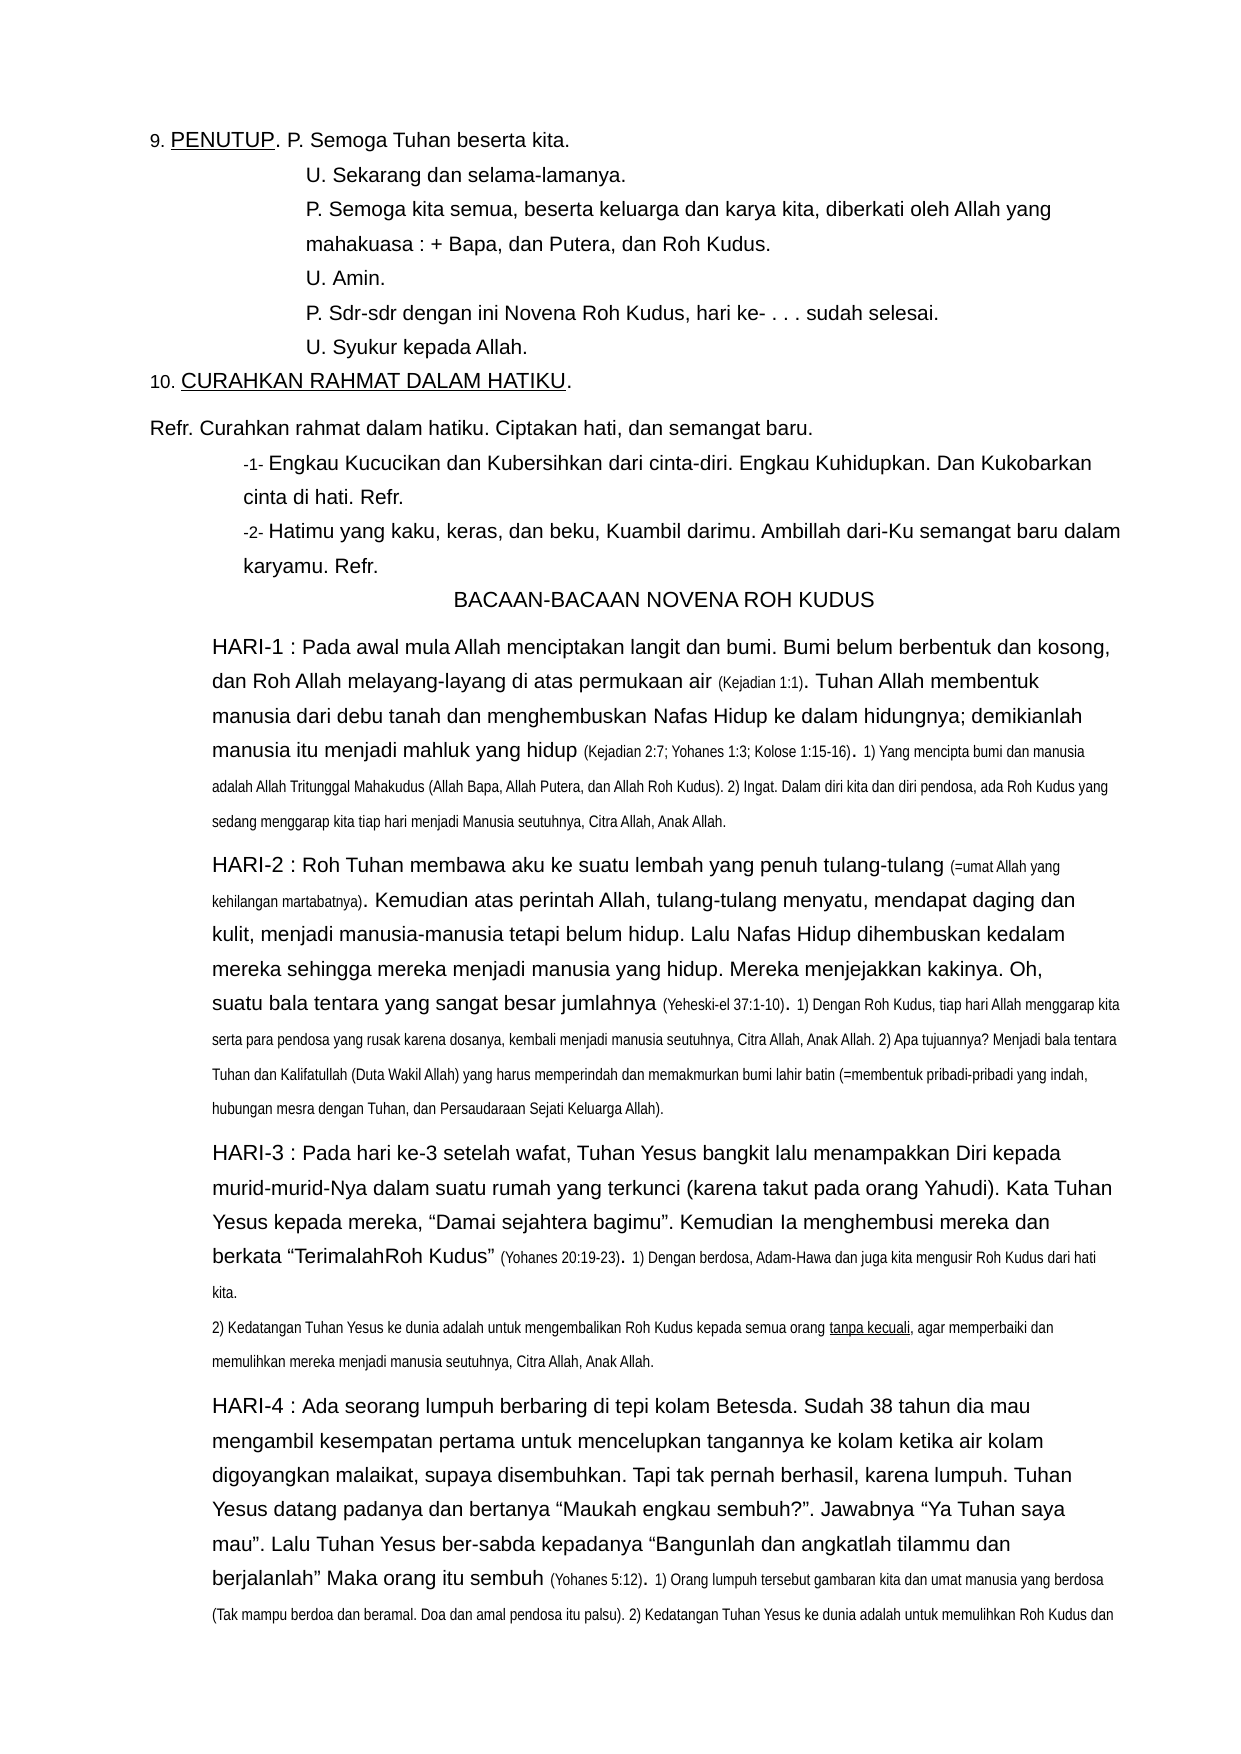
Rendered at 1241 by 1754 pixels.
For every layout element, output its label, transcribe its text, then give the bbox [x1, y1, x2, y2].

text 2) Kedatangan Tuhan Yesus ke dunia adalah untuk mengembalikan Roh Kudus kepada semua orang tanpa kecuali, agar memperbaiki dan memulihkan mereka menjadi manusia seutuhnya, Citra Allah, Anak Allah. [212, 1302, 1122, 1371]
text Refr. Curahkan rahmat dalam hatiku. Ciptakan hati, dan semangat baru. [149, 406, 1122, 440]
text HARI-3 : Pada hari ke-3 setelah wafat, Tuhan Yesus bangkit lalu menampakkan Diri kepada murid-murid-Nya dalam suatu rumah yang terkunci (karena takut pada orang Yahudi). Kata Tuhan Yesus kepada mereka, “Damai sejahtera bagimu”. Kemudian Ia menghembusi mereka dan berkata “TerimalahRoh Kudus” (Yohanes 20:19-23). 1) Dengan berdosa, Adam-Hawa dan juga kita mengusir Roh Kudus dari hati kita. [212, 1131, 1122, 1302]
text -2- Hatimu yang kaku, keras, dan beku, Kuambil darimu. Ambillah dari-Ku semangat baru dalam karyamu. Refr. [243, 509, 1122, 577]
text P. Sdr-sdr dengan ini Novena Roh Kudus, hari ke- . . . sudah selesai. [306, 290, 1122, 324]
text 10. CURAHKAN RAHMAT DALAM HATIKU. [149, 359, 1122, 393]
text U. Syukur kepada Allah. [306, 324, 1122, 359]
text HARI-2 : Roh Tuhan membawa aku ke suatu lembah yang penuh tulang-tulang (=umat Allah yang kehilangan martabatnya). Kemudian atas perintah Allah, tulang-tulang menyatu, mendapat daging dan kulit, menjadi manusia-manusia tetapi belum hidup. Lalu Nafas Hidup dihembuskan kedalam mereka sehingga mereka menjadi manusia yang hidup. Mereka menjejakkan kakinya. Oh, suatu bala tentara yang sangat besar jumlahnya (Yeheski-el 37:1-10). 1) Dengan Roh Kudus, tiap hari Allah menggarap kita serta para pendosa yang rusak karena dosanya, kembali menjadi manusia seutuhnya, Citra Allah, Anak Allah. 2) Apa tujuannya? Menjadi bala tentara Tuhan dan Kalifatullah (Duta Wakil Allah) yang harus memperindah dan memakmurkan bumi lahir batin (=membentuk pribadi-pribadi yang indah, hubungan mesra dengan Tuhan, dan Persaudaraan Sejati Keluarga Allah). [212, 843, 1122, 1118]
text HARI-1 : Pada awal mula Allah menciptakan langit dan bumi. Bumi belum berbentuk dan kosong, dan Roh Allah melayang-layang di atas permukaan air (Kejadian 1:1). Tuhan Allah membentuk manusia dari debu tanah dan menghembuskan Nafas Hidup ke dalam hidungnya; demikianlah manusia itu menjadi mahluk yang hidup (Kejadian 2:7; Yohanes 1:3; Kolose 1:15-16). 1) Yang mencipta bumi dan manusia adalah Allah Tritunggal Mahakudus (Allah Bapa, Allah Putera, dan Allah Roh Kudus). 2) Ingat. Dalam diri kita dan diri pendosa, ada Roh Kudus yang sedang menggarap kita tiap hari menjadi Manusia seutuhnya, Citra Allah, Anak Allah. [212, 624, 1122, 831]
text -1- Engkau Kucucikan dan Kubersihkan dari cinta-diri. Engkau Kuhidupkan. Dan Kukobarkan cinta di hati. Refr. [243, 440, 1122, 509]
text 9. PENUTUP. P. Semoga Tuhan beserta kita. [149, 118, 1122, 152]
text BACAAN-BACAAN NOVENA ROH KUDUS [212, 577, 1116, 612]
text P. Semoga kita semua, beserta keluarga dan karya kita, diberkati oleh Allah yang mahakuasa : + Bapa, dan Putera, dan Roh Kudus. [306, 187, 1122, 256]
text U. Amin. [306, 256, 1122, 290]
text U. Sekarang dan selama-lamanya. [306, 152, 1122, 187]
text HARI-4 : Ada seorang lumpuh berbaring di tepi kolam Betesda. Sudah 38 tahun dia mau mengambil kesempatan pertama untuk mencelupkan tangannya ke kolam ketika air kolam digoyangkan malaikat, supaya disembuhkan. Tapi tak pernah berhasil, karena lumpuh. Tuhan Yesus datang padanya dan bertanya “Maukah engkau sembuh?”. Jawabnya “Ya Tuhan saya mau”. Lalu Tuhan Yesus ber-sabda kepadanya “Bangunlah dan angkatlah tilammu dan berjalanlah” Maka orang itu sembuh (Yohanes 5:12). 1) Orang lumpuh tersebut gambaran kita dan umat manusia yang berdosa (Tak mampu berdoa dan beramal. Doa dan amal pendosa itu palsu). 2) Kedatangan Tuhan Yesus ke dunia adalah untuk memulihkan Roh Kudus dan [212, 1384, 1122, 1624]
